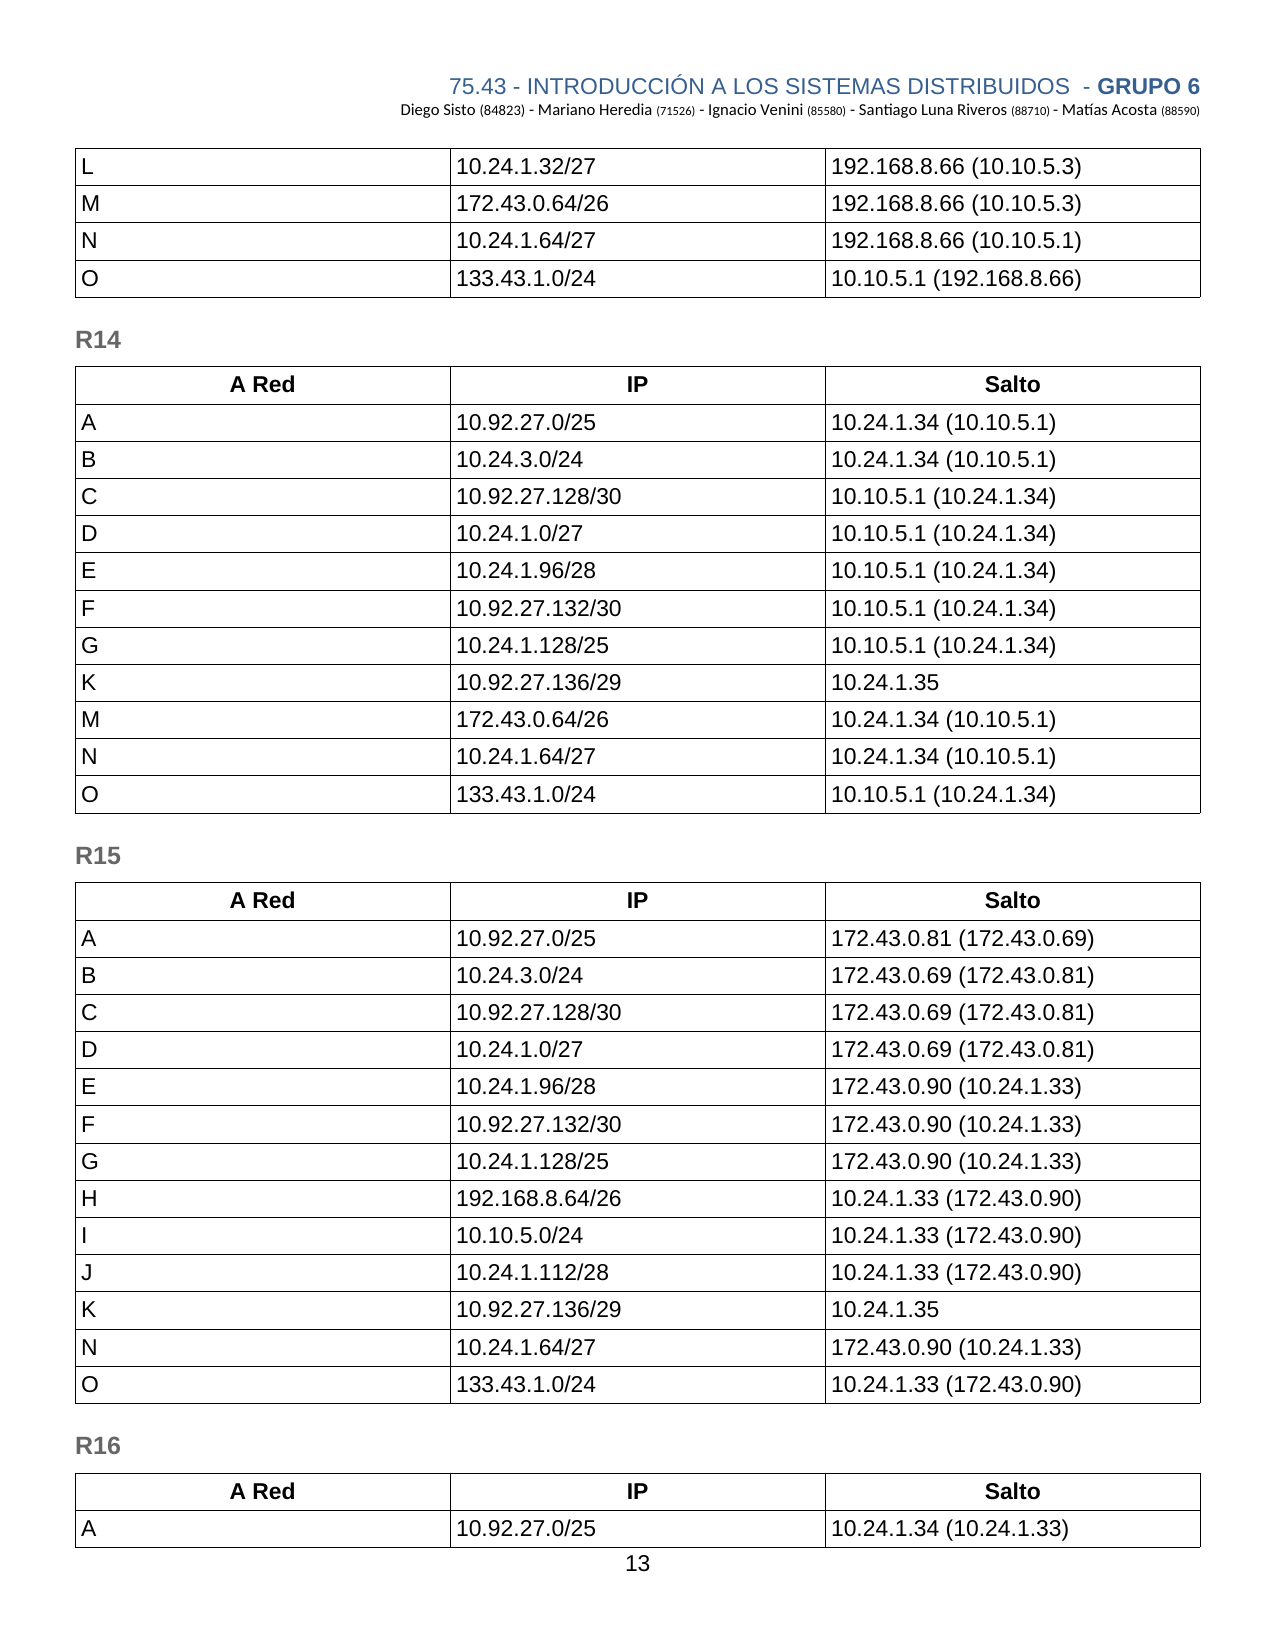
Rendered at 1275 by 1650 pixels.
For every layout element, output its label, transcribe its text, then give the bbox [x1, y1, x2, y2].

table_cell L [76, 149, 450, 185]
table_cell C [76, 995, 450, 1031]
table_cell 172.43.0.64/26 [451, 702, 825, 738]
table_cell 10.10.5.1 (10.24.1.34) [826, 591, 1200, 627]
table_cell 10.24.1.33 (172.43.0.90) [826, 1255, 1200, 1291]
table_cell 10.24.1.33 (172.43.0.90) [826, 1181, 1200, 1217]
table_cell 10.92.27.128/30 [451, 995, 825, 1031]
table_cell A [76, 1511, 450, 1547]
table_cell 172.43.0.64/26 [451, 186, 825, 222]
table_cell 192.168.8.66 (10.10.5.3) [826, 149, 1200, 185]
table_cell 172.43.0.69 (172.43.0.81) [826, 958, 1200, 994]
table_cell 10.24.1.35 [826, 1292, 1200, 1328]
table_cell 10.24.1.34 (10.10.5.1) [826, 442, 1200, 478]
table_cell 10.24.1.96/28 [451, 553, 825, 589]
table_cell D [76, 516, 450, 552]
table_cell N [76, 1330, 450, 1366]
table_cell 10.92.27.0/25 [451, 921, 825, 957]
table_cell E [76, 553, 450, 589]
subtitle R16 [75, 1432, 1200, 1460]
table_cell E [76, 1069, 450, 1105]
table_cell 10.92.27.128/30 [451, 479, 825, 515]
table_cell 10.92.27.132/30 [451, 591, 825, 627]
table_cell A [76, 921, 450, 957]
table_cell G [76, 1144, 450, 1180]
table_cell 10.24.1.34 (10.10.5.1) [826, 405, 1200, 441]
table_cell 172.43.0.90 (10.24.1.33) [826, 1330, 1200, 1366]
table_cell 10.92.27.0/25 [451, 1511, 825, 1547]
table_cell 10.24.1.32/27 [451, 149, 825, 185]
table_cell O [76, 776, 450, 813]
table_cell 10.24.1.35 [826, 665, 1200, 701]
table_cell 10.24.1.64/27 [451, 739, 825, 775]
table_cell 10.24.1.64/27 [451, 223, 825, 259]
table_cell 133.43.1.0/24 [451, 261, 825, 297]
table_cell 172.43.0.90 (10.24.1.33) [826, 1144, 1200, 1180]
table_cell 10.24.1.112/28 [451, 1255, 825, 1291]
table_header A Red [76, 367, 450, 403]
table_cell 10.24.1.0/27 [451, 516, 825, 552]
table_cell 10.10.5.1 (192.168.8.66) [826, 261, 1200, 297]
table_cell 192.168.8.66 (10.10.5.1) [826, 223, 1200, 259]
table_cell 192.168.8.66 (10.10.5.3) [826, 186, 1200, 222]
table_cell I [76, 1218, 450, 1254]
subtitle R14 [75, 326, 1200, 354]
table_header Salto [826, 883, 1200, 919]
table_cell 133.43.1.0/24 [451, 1367, 825, 1403]
table_cell 10.10.5.1 (10.24.1.34) [826, 776, 1200, 813]
table_cell M [76, 186, 450, 222]
table_cell F [76, 591, 450, 627]
table_cell G [76, 628, 450, 664]
table_header Salto [826, 367, 1200, 403]
table_cell B [76, 442, 450, 478]
table_cell K [76, 1292, 450, 1328]
table_cell D [76, 1032, 450, 1068]
table_cell 172.43.0.90 (10.24.1.33) [826, 1069, 1200, 1105]
table_cell N [76, 739, 450, 775]
table_cell 10.10.5.0/24 [451, 1218, 825, 1254]
table_cell 10.10.5.1 (10.24.1.34) [826, 516, 1200, 552]
table_cell 10.92.27.136/29 [451, 1292, 825, 1328]
table_header IP [451, 367, 825, 403]
table_cell 10.24.1.128/25 [451, 1144, 825, 1180]
table_cell 133.43.1.0/24 [451, 776, 825, 813]
table_header A Red [76, 883, 450, 919]
table_cell 192.168.8.64/26 [451, 1181, 825, 1217]
table_cell F [76, 1106, 450, 1143]
table_cell 10.24.3.0/24 [451, 958, 825, 994]
table_cell 10.24.1.96/28 [451, 1069, 825, 1105]
table_cell A [76, 405, 450, 441]
table_cell N [76, 223, 450, 259]
table_cell 10.24.1.33 (172.43.0.90) [826, 1367, 1200, 1403]
table_cell 10.10.5.1 (10.24.1.34) [826, 628, 1200, 664]
table_cell K [76, 665, 450, 701]
table_header A Red [76, 1474, 450, 1510]
table_header IP [451, 883, 825, 919]
table_cell 10.92.27.132/30 [451, 1106, 825, 1143]
table_cell 10.92.27.0/25 [451, 405, 825, 441]
table_cell 10.24.1.0/27 [451, 1032, 825, 1068]
table_cell B [76, 958, 450, 994]
table_cell 10.24.1.128/25 [451, 628, 825, 664]
table_cell 172.43.0.90 (10.24.1.33) [826, 1106, 1200, 1143]
table_cell H [76, 1181, 450, 1217]
table_cell 10.24.1.33 (172.43.0.90) [826, 1218, 1200, 1254]
table_cell 10.24.1.64/27 [451, 1330, 825, 1366]
table_cell O [76, 1367, 450, 1403]
table_cell 10.24.1.34 (10.10.5.1) [826, 739, 1200, 775]
table_header Salto [826, 1474, 1200, 1510]
table_cell 10.24.1.34 (10.10.5.1) [826, 702, 1200, 738]
table_cell 10.24.3.0/24 [451, 442, 825, 478]
table_cell C [76, 479, 450, 515]
table_cell O [76, 261, 450, 297]
subtitle R15 [75, 842, 1200, 870]
table_cell 10.10.5.1 (10.24.1.34) [826, 479, 1200, 515]
table_header IP [451, 1474, 825, 1510]
table_cell 10.10.5.1 (10.24.1.34) [826, 553, 1200, 589]
table_cell 10.92.27.136/29 [451, 665, 825, 701]
table_cell J [76, 1255, 450, 1291]
table_cell 172.43.0.69 (172.43.0.81) [826, 1032, 1200, 1068]
table_cell 172.43.0.69 (172.43.0.81) [826, 995, 1200, 1031]
table_cell 10.24.1.34 (10.24.1.33) [826, 1511, 1200, 1547]
table_cell 172.43.0.81 (172.43.0.69) [826, 921, 1200, 957]
table_cell M [76, 702, 450, 738]
